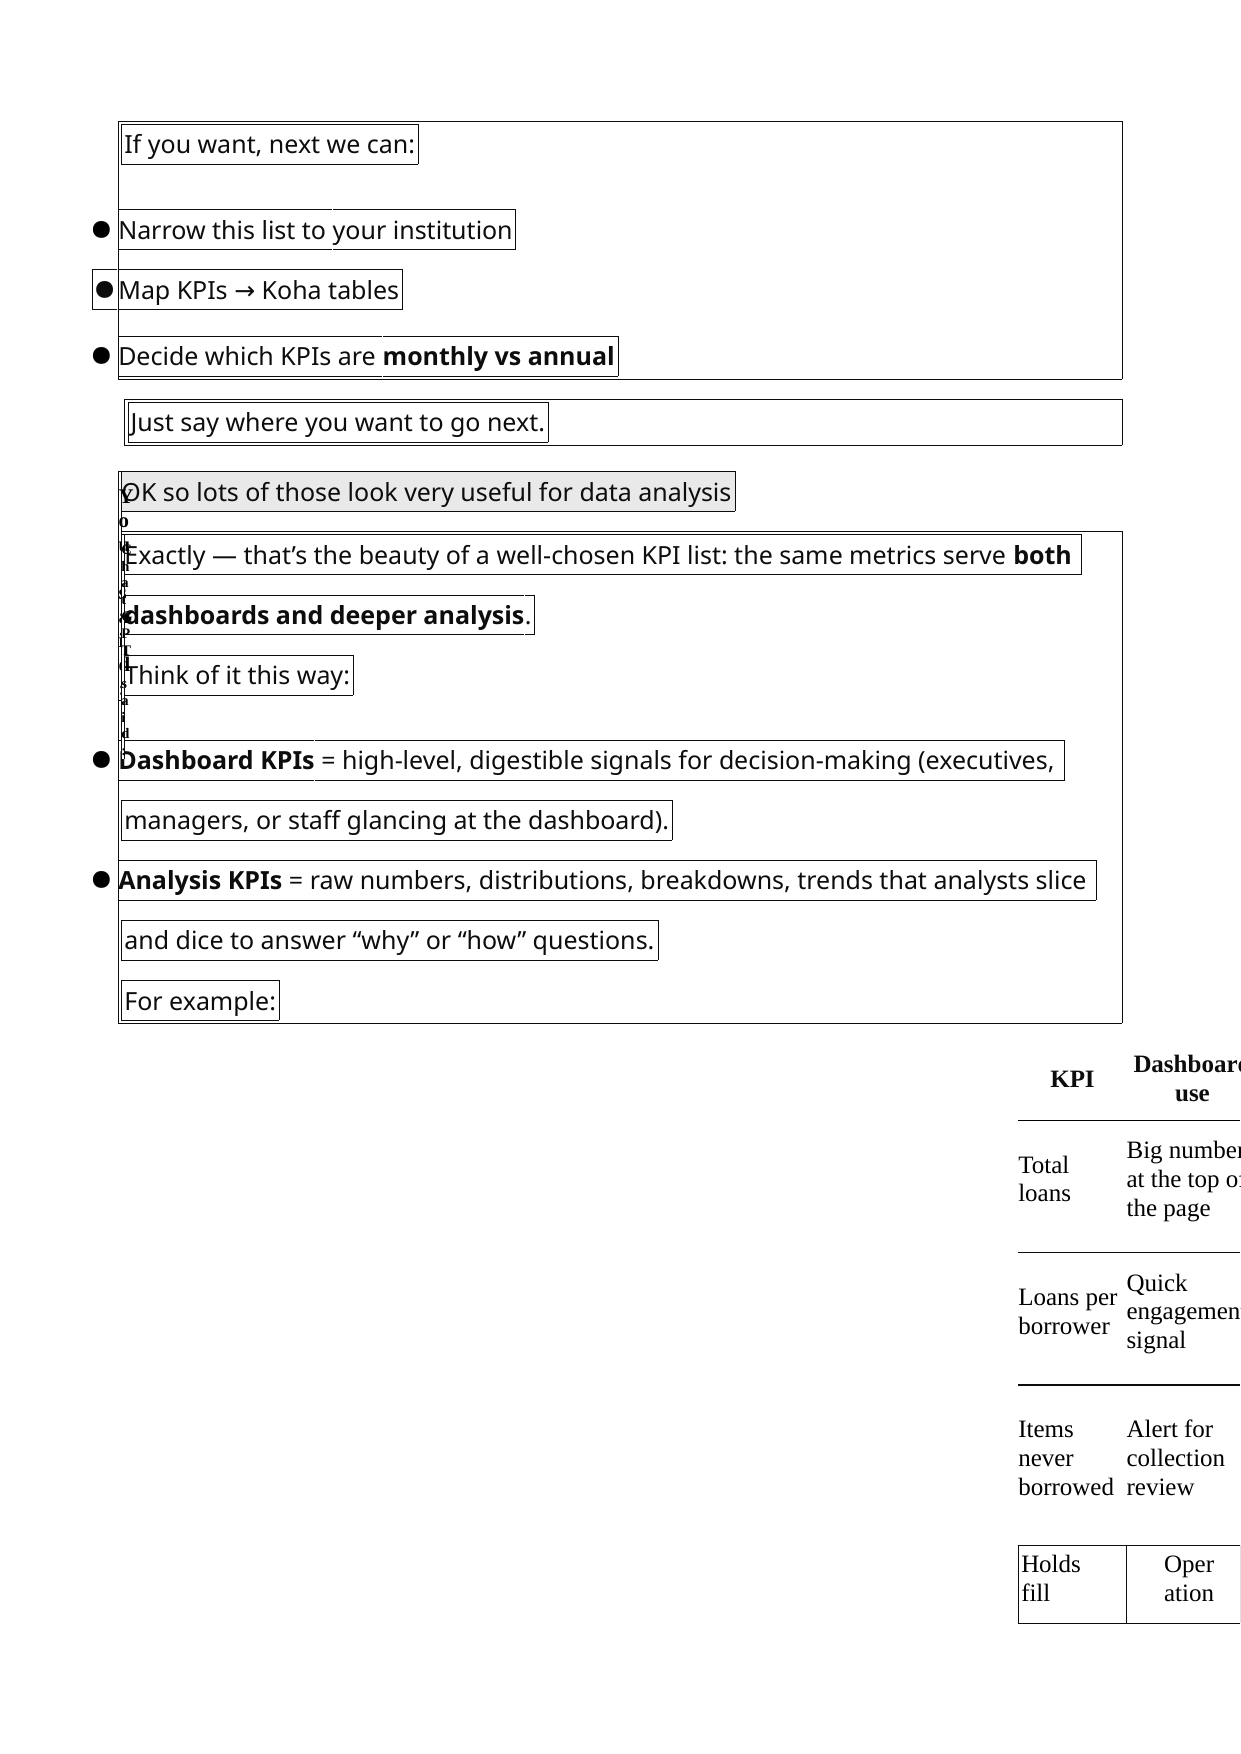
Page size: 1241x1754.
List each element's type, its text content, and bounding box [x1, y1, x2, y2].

table_cell Operation [1127, 1546, 1240, 1622]
table_header KPI [1018, 1050, 1126, 1119]
table_cell Alert for collection review [1126, 1386, 1240, 1545]
table_cell Big number at the top of the page [1126, 1121, 1240, 1252]
text Think of it this way: [127, 652, 1122, 695]
table_cell Loans per borrower [1018, 1253, 1126, 1384]
table_cell Quick engagement signal [1126, 1253, 1240, 1384]
table_cell Total loans [1018, 1121, 1126, 1252]
text OK so lots of those look very useful for data analysis [122, 472, 735, 511]
list Dashboard KPIs = high-level, digestible signals for decision-making (executives, managers, or staff glancing at the dashboard). [119, 737, 1122, 840]
text For example: [119, 977, 1122, 1023]
table_cell Items never borrowed [1018, 1386, 1126, 1545]
text If you want, next we can: [119, 122, 1122, 164]
list Decide which KPIs are monthly vs annual [119, 333, 1122, 379]
text Think of it this way: [125, 656, 353, 695]
table_cell Holds fill [1019, 1546, 1126, 1622]
text Just say where you want to go next. [125, 400, 1122, 445]
text OK so lots of those look very useful for data analysis [736, 471, 1122, 511]
list Map KPIs → Koha tables [119, 266, 1122, 309]
list Analysis KPIs = raw numbers, distributions, breakdowns, trends that analysts slice and dice to answer “why” or “how” questions. [119, 857, 1122, 960]
text Exactly — that’s the beauty of a well-chosen KPI list: the same metrics serve both dashboards and deeper analysis. [122, 532, 1122, 634]
list Narrow this list to your institution [119, 206, 1122, 249]
table_header Dashboard use [1126, 1050, 1240, 1119]
